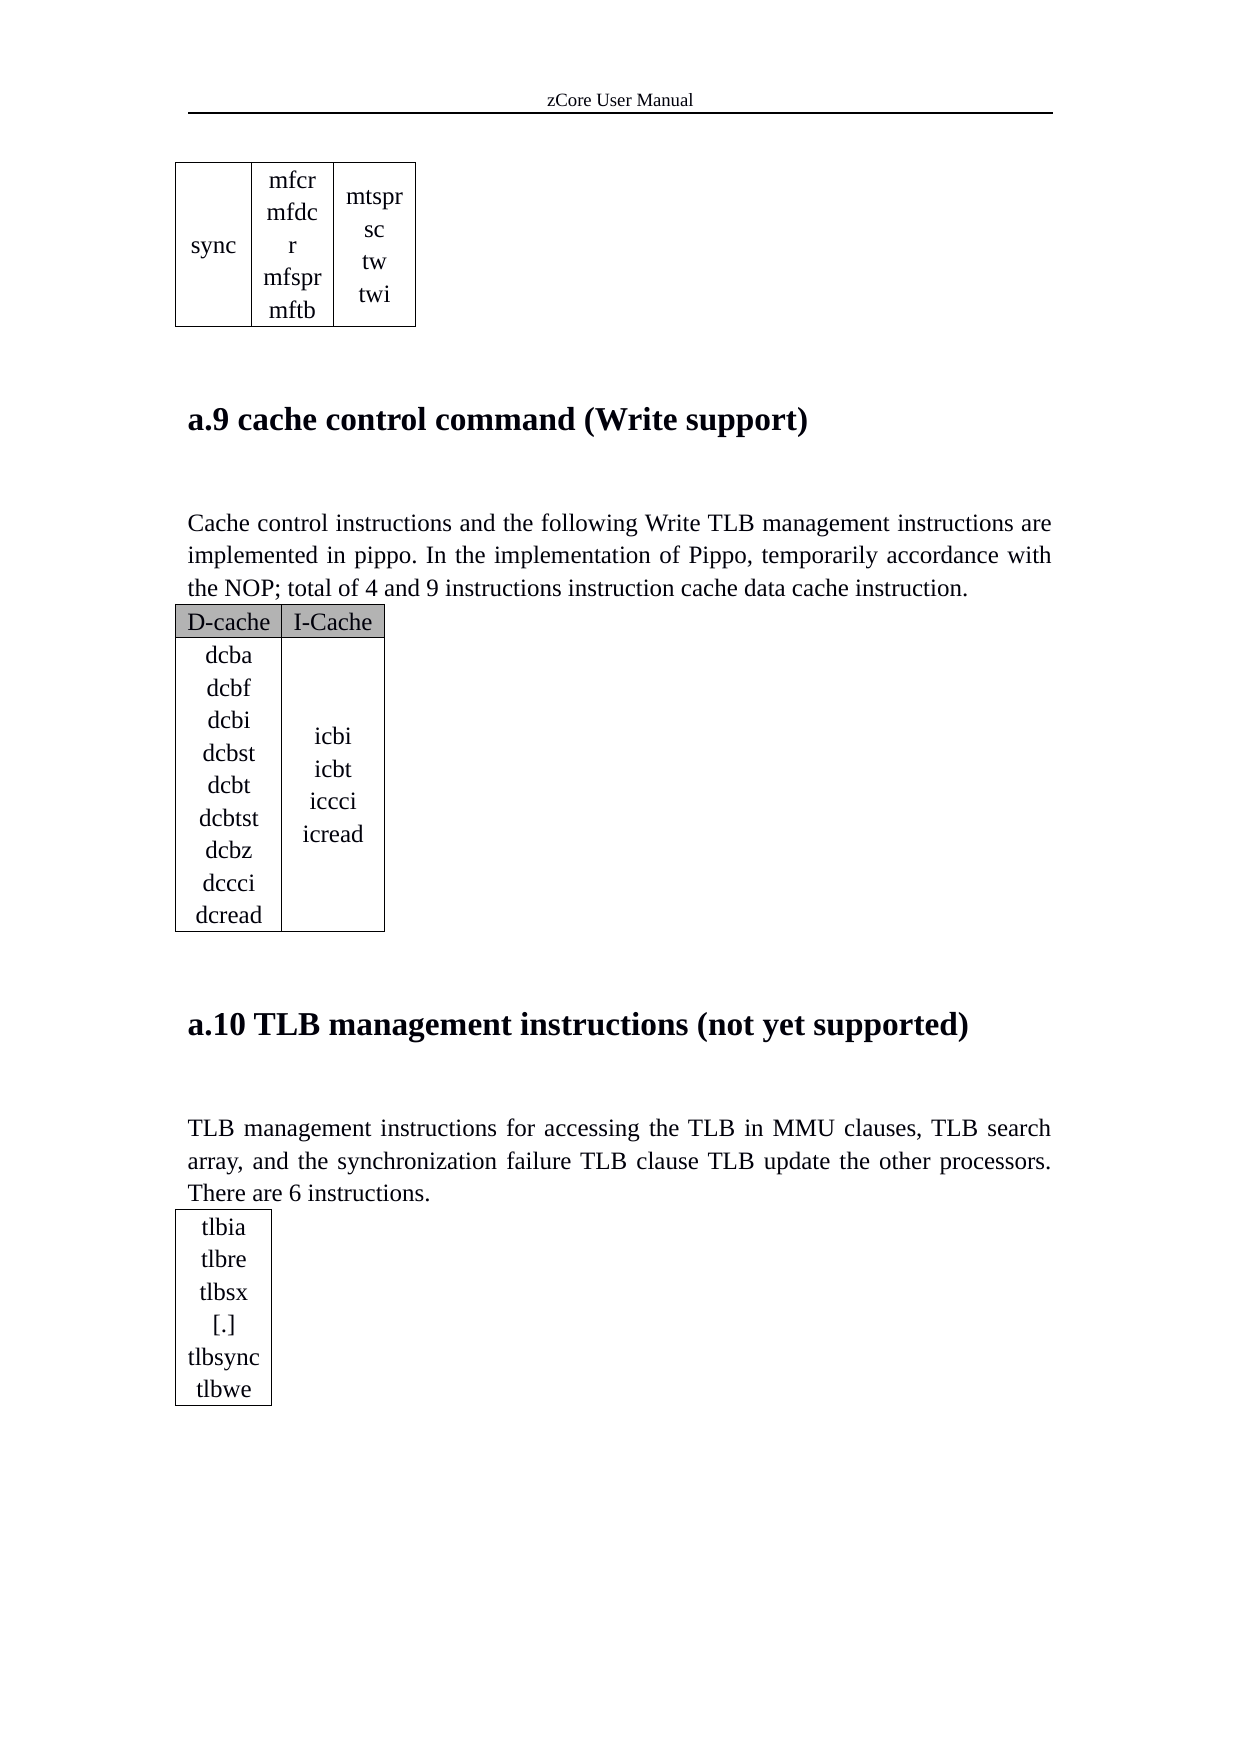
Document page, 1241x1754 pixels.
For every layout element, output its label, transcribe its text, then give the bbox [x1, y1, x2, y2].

table_header mtspr sc tw twi [334, 163, 415, 326]
subtitle a.10 TLB management instructions (not yet supported) [187, 991, 1053, 1056]
table_cell dcba dcbf dcbi dcbst dcbt dcbtst dcbz dccci dcread [176, 638, 281, 931]
table_header mfcr mfdcr mfspr mftb [252, 163, 333, 326]
subtitle a.9 cache control command (Write support) [187, 386, 1053, 451]
text TLB management instructions for accessing the TLB in MMU clauses, TLB search array, and the synchronization failure TLB clause TLB update the other processors. There are 6 instructions. [187, 1111, 1053, 1209]
table_cell icbi icbt iccci icread [282, 638, 384, 931]
table_header sync [176, 163, 251, 326]
text Cache control instructions and the following Write TLB management instructions are implemented in pippo. In the implementation of Pippo, temporarily accordance with the NOP; total of 4 and 9 instructions instruction cache data cache instruction. [187, 506, 1053, 604]
table_header I-Cache [282, 605, 384, 637]
table_header tlbia tlbre tlbsx [.] tlbsync tlbwe [176, 1210, 271, 1405]
table_header D-cache [176, 605, 281, 637]
